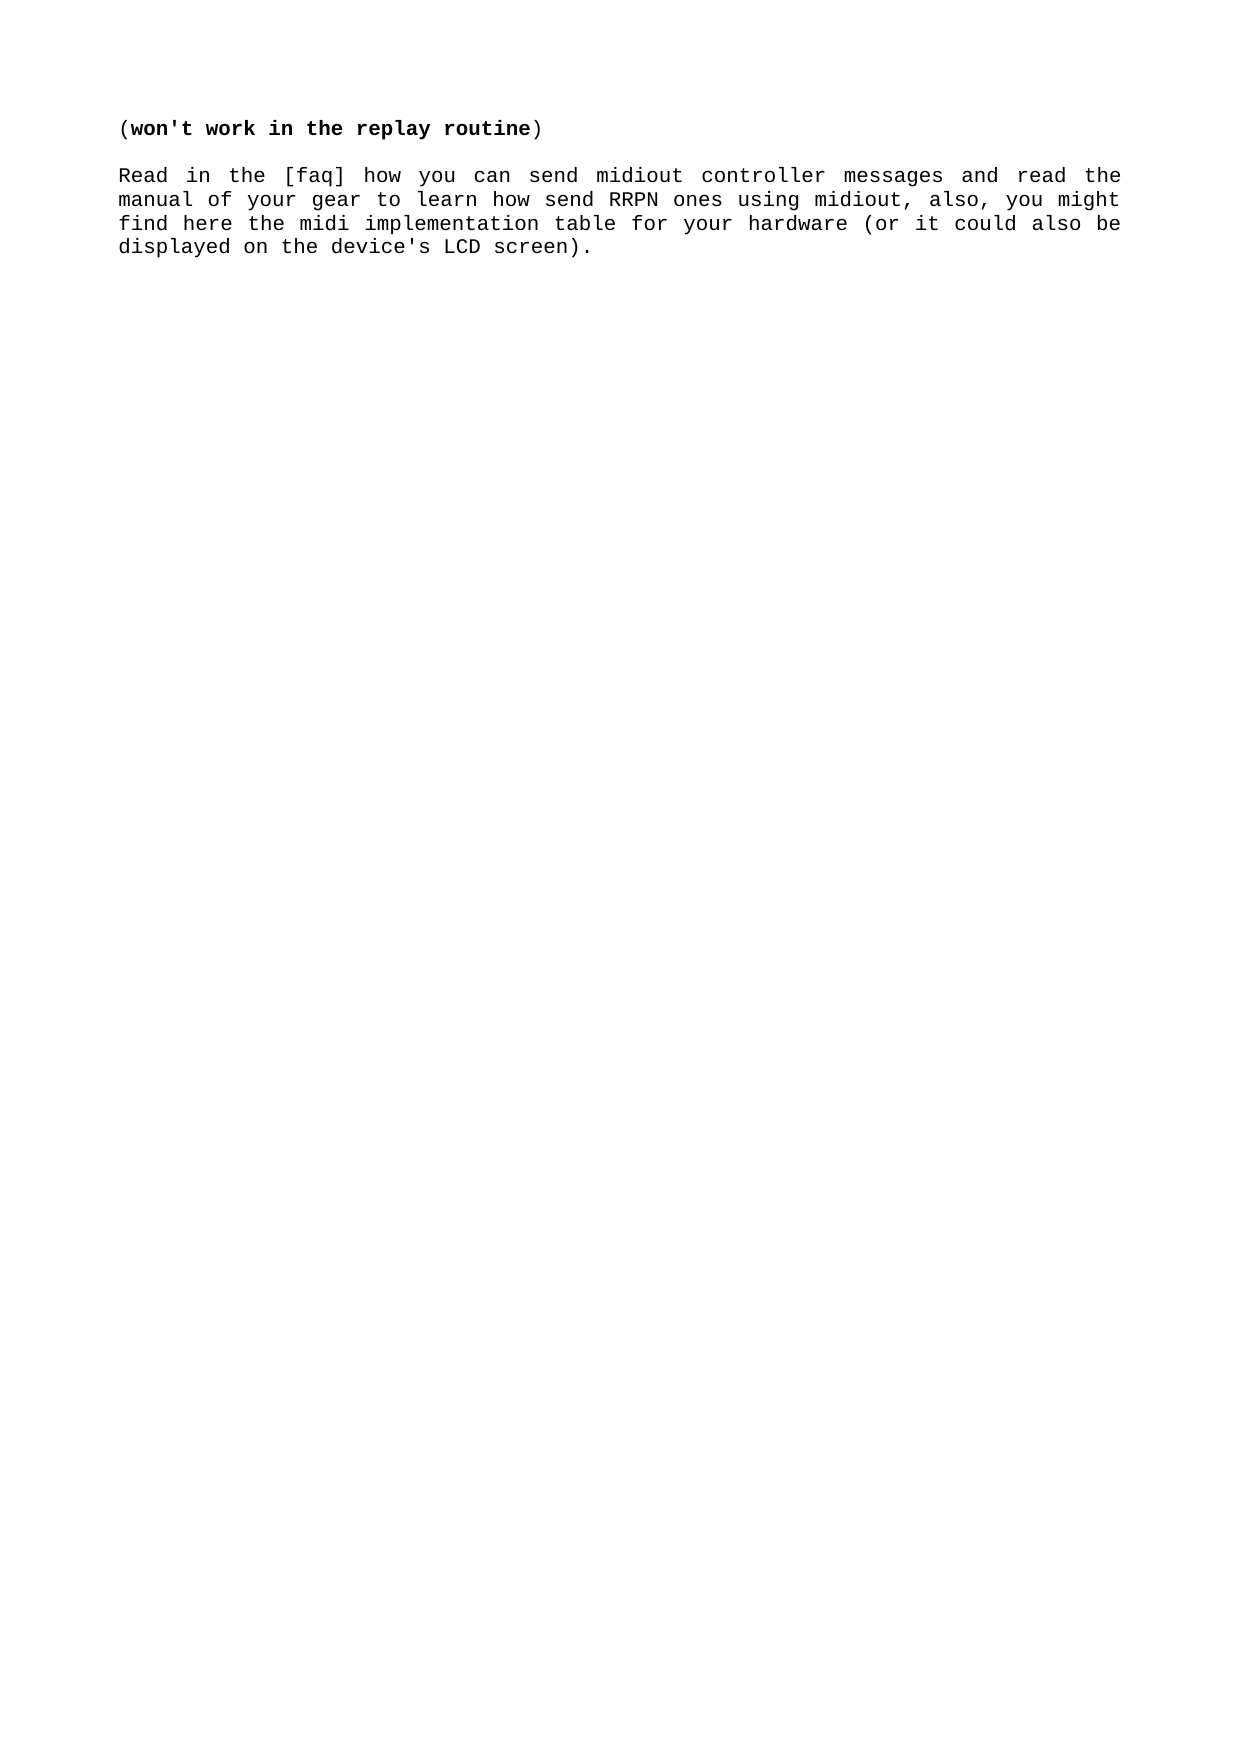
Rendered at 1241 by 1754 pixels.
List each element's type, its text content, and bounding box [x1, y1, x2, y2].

text Read in the [faq] how you can send midiout controller messages and read the manual of your gear to learn how send RRPN ones using midiout, also, you might find here the midi implementation table for your hardware (or it could also be displayed on the device's LCD screen). [118, 165, 1122, 260]
text (won't work in the replay routine) [118, 118, 1122, 142]
